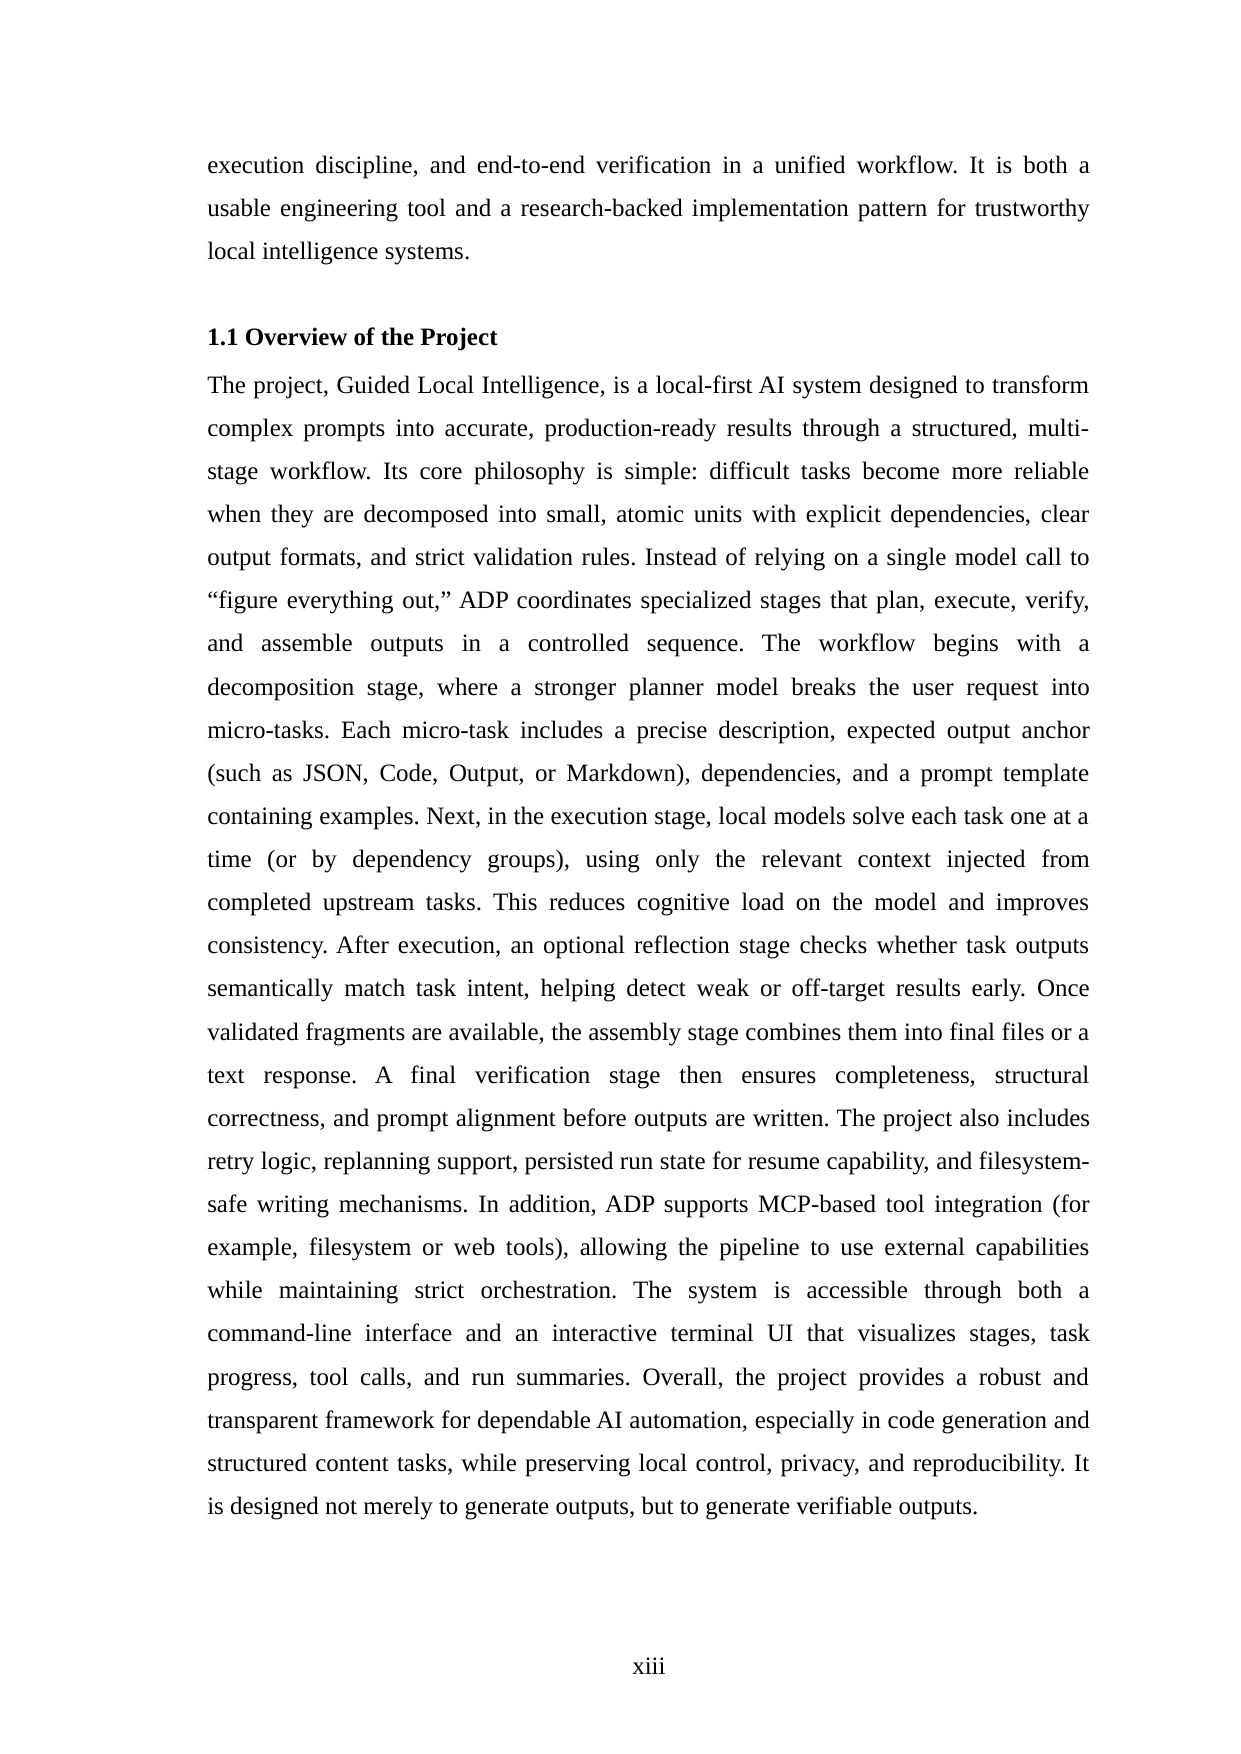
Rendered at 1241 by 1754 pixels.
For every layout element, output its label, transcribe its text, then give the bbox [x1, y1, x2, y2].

text 1.1 Overview of the Project [207, 322, 1091, 351]
text The project, Guided Local Intelligence, is a local-first AI system designed to transform complex prompts into accurate, production-ready results through a structured, multi-stage workflow. Its core philosophy is simple: difficult tasks become more reliable when they are decomposed into small, atomic units with explicit dependencies, clear output formats, and strict validation rules. Instead of relying on a single model call to “figure everything out,” ADP coordinates specialized stages that plan, execute, verify, and assemble outputs in a controlled sequence. The workflow begins with a decomposition stage, where a stronger planner model breaks the user request into micro-tasks. Each micro-task includes a precise description, expected output anchor (such as JSON, Code, Output, or Markdown), dependencies, and a prompt template containing examples. Next, in the execution stage, local models solve each task one at a time (or by dependency groups), using only the relevant context injected from completed upstream tasks. This reduces cognitive load on the model and improves consistency. After execution, an optional reflection stage checks whether task outputs semantically match task intent, helping detect weak or off-target results early. Once validated fragments are available, the assembly stage combines them into final files or a text response. A final verification stage then ensures completeness, structural correctness, and prompt alignment before outputs are written. The project also includes retry logic, replanning support, persisted run state for resume capability, and filesystem-safe writing mechanisms. In addition, ADP supports MCP-based tool integration (for example, filesystem or web tools), allowing the pipeline to use external capabilities while maintaining strict orchestration. The system is accessible through both a command-line interface and an interactive terminal UI that visualizes stages, task progress, tool calls, and run summaries. Overall, the project provides a robust and transparent framework for dependable AI automation, especially in code generation and structured content tasks, while preserving local control, privacy, and reproducibility. It is designed not merely to generate outputs, but to generate verifiable outputs. [207, 370, 1091, 1520]
text execution discipline, and end-to-end verification in a unified workflow. It is both a usable engineering tool and a research-backed implementation pattern for trustworthy local intelligence systems. [207, 150, 1091, 265]
